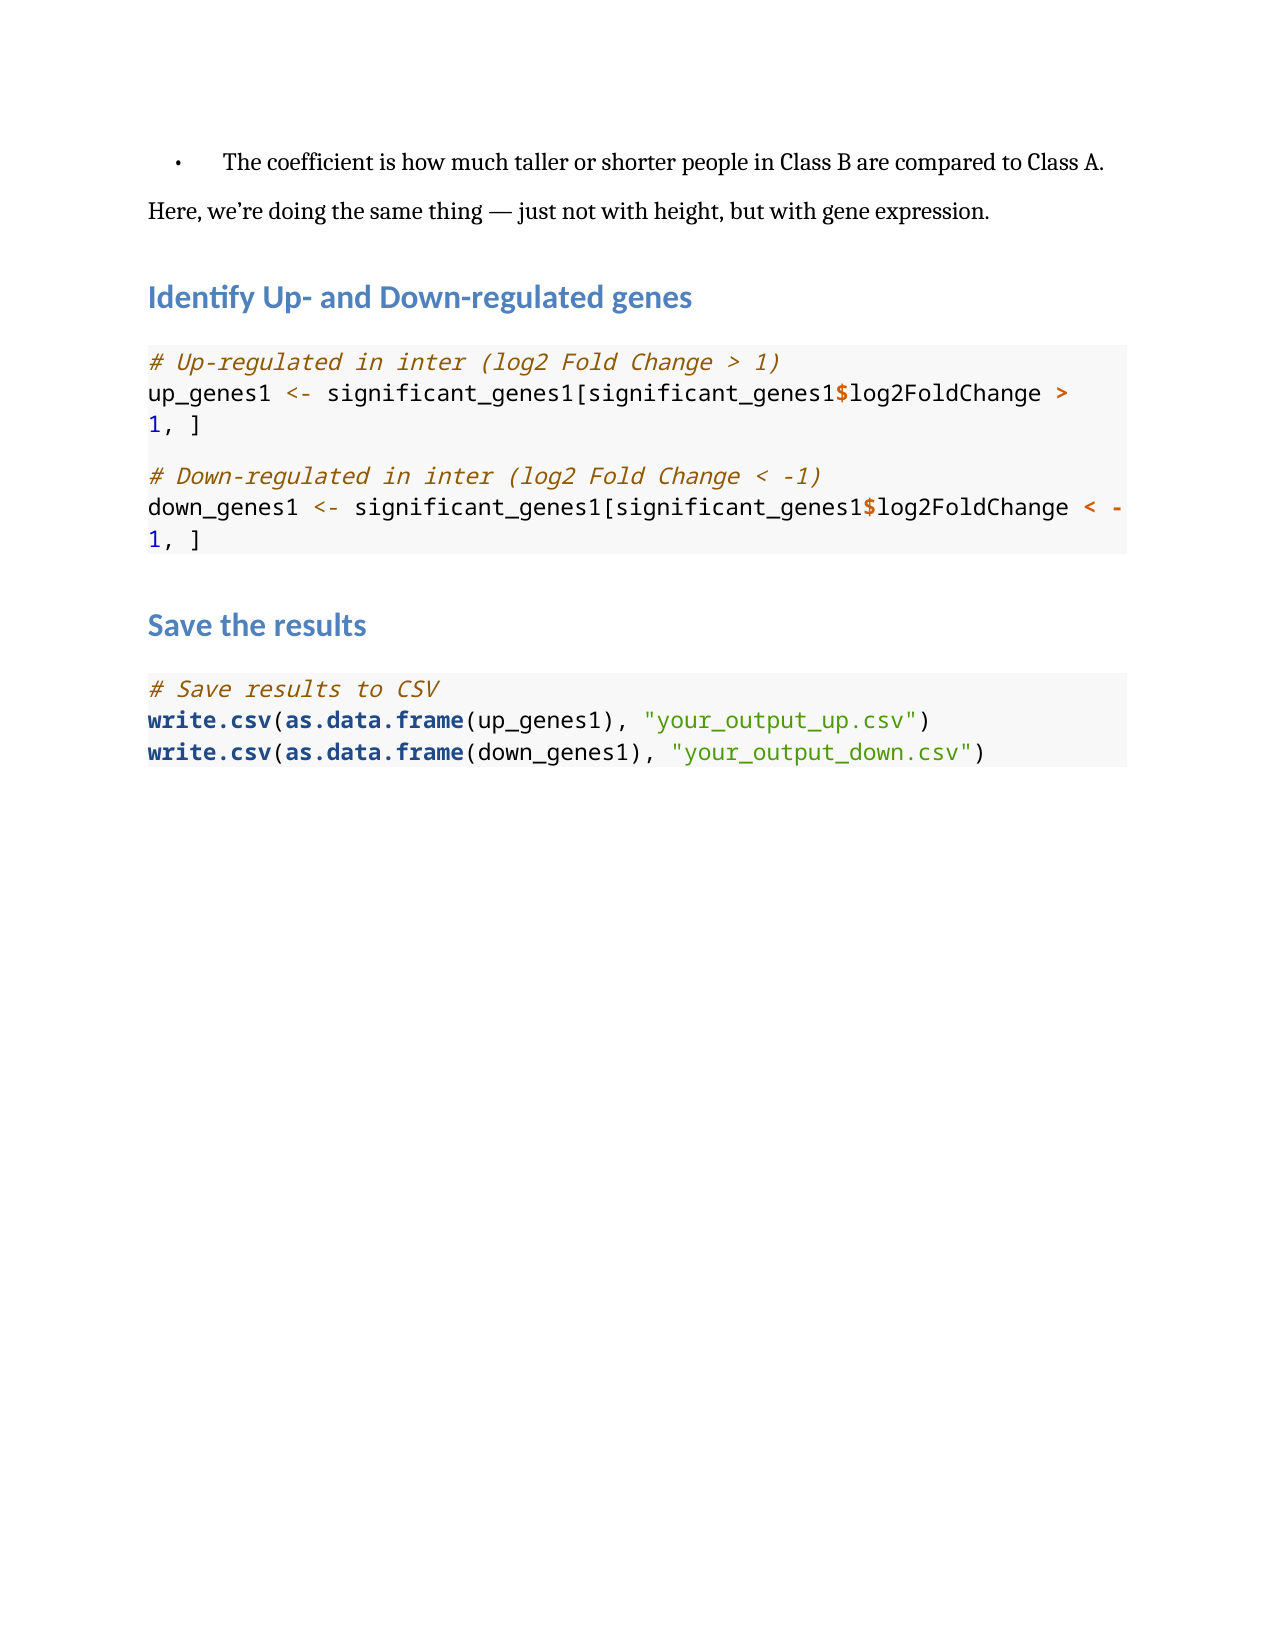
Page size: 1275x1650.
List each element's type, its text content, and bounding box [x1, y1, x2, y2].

subtitle Identify Up- and Down-regulated genes [148, 276, 1127, 317]
subtitle Save the results [148, 604, 1127, 644]
text # Save results to CSV write.csv(as.data.frame(up_genes1), "your_output_up.csv") [148, 673, 1127, 736]
text write.csv(as.data.frame(down_genes1), "your_output_down.csv") [986, 736, 1127, 767]
text # Up-regulated in inter (log2 Fold Change > 1) up_genes1 <- significant_genes1[significant_genes1$log2FoldChange > 1, ] [203, 345, 1127, 439]
text Here, we’re doing the same thing — just not with height, but with gene expression. [148, 197, 1127, 226]
list The coefficient is how much taller or shorter people in Class B are compared to Class A. [173, 148, 1127, 176]
text # Down-regulated in inter (log2 Fold Change < -1) down_genes1 <- significant_genes1[significant_genes1$log2FoldChange < -1, ] [148, 460, 1127, 554]
